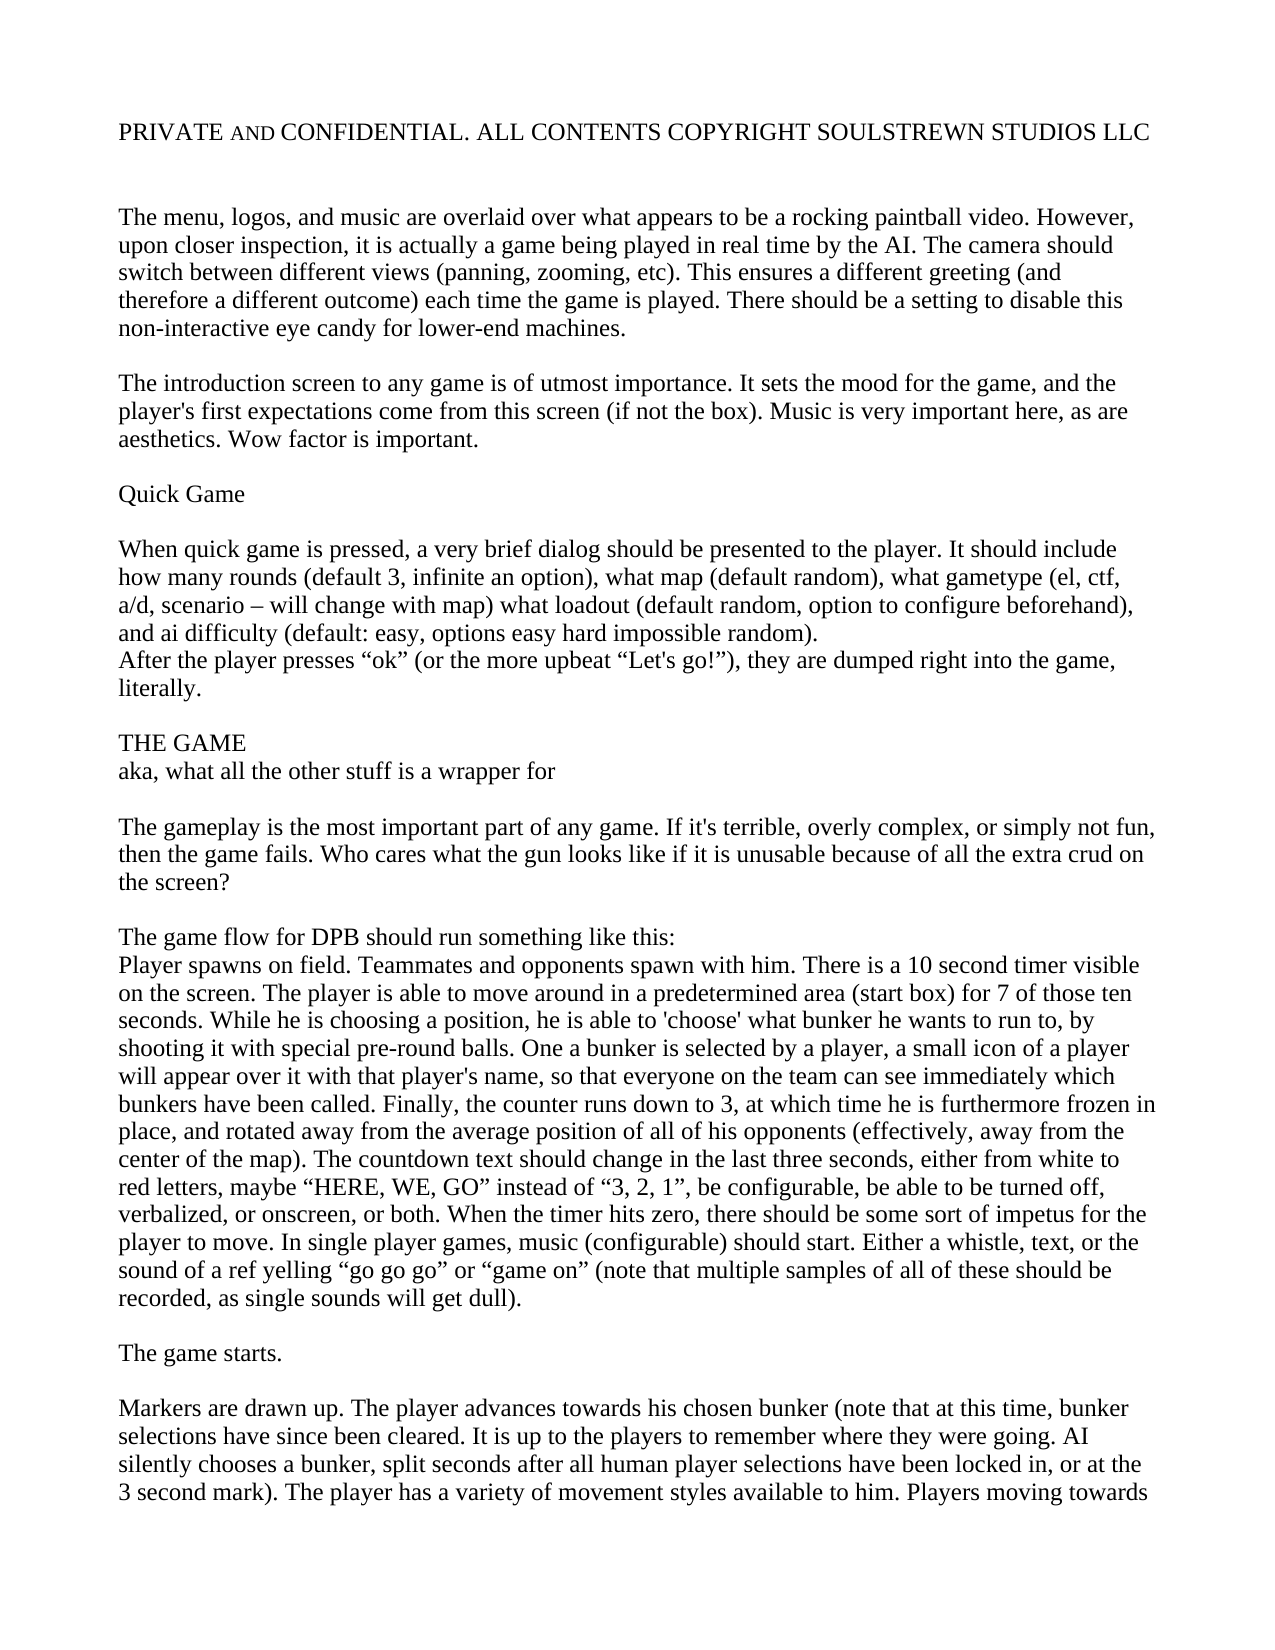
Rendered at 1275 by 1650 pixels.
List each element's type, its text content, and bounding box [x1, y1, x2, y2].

text aka, what all the other stuff is a wrapper for [118, 757, 1157, 785]
text The menu, logos, and music are overlaid over what appears to be a rocking paintball video. However, upon closer inspection, it is actually a game being played in real time by the AI. The camera should switch between different views (panning, zooming, etc). This ensures a different greeting (and therefore a different outcome) each time the game is played. There should be a setting to disable this non-interactive eye candy for lower-end machines. [118, 203, 1157, 342]
text Player spawns on field. Teammates and opponents spawn with him. There is a 10 second timer visible on the screen. The player is able to move around in a predetermined area (start box) for 7 of those ten seconds. While he is choosing a position, he is able to 'choose' what bunker he wants to run to, by shooting it with special pre-round balls. One a bunker is selected by a player, a small icon of a player will appear over it with that player's name, so that everyone on the team can see immediately which bunkers have been called. Finally, the counter runs down to 3, at which time he is furthermore frozen in place, and rotated away from the average position of all of his opponents (effectively, away from the center of the map). The countdown text should change in the last three seconds, either from white to red letters, maybe “HERE, WE, GO” instead of “3, 2, 1”, be configurable, be able to be turned off, verbalized, or onscreen, or both. When the timer hits zero, there should be some sort of impetus for the player to move. In single player games, music (configurable) should start. Either a whistle, text, or the sound of a ref yelling “go go go” or “game on” (note that multiple samples of all of these should be recorded, as single sounds will get dull). [118, 951, 1157, 1311]
text THE GAME [118, 729, 1157, 757]
text The game starts. [118, 1339, 1157, 1367]
text After the player presses “ok” (or the more upbeat “Let's go!”), they are dumped right into the game, literally. [118, 646, 1157, 702]
text Quick Game [118, 480, 1157, 508]
text When quick game is pressed, a very brief dialog should be presented to the player. It should include how many rounds (default 3, infinite an option), what map (default random), what gametype (el, ctf, a/d, scenario – will change with map) what loadout (default random, option to configure beforehand), and ai difficulty (default: easy, options easy hard impossible random). [118, 536, 1157, 646]
text Markers are drawn up. The player advances towards his chosen bunker (note that at this time, bunker selections have since been cleared. It is up to the players to remember where they were going. AI silently chooses a bunker, split seconds after all human player selections have been locked in, or at the 3 second mark). The player has a variety of movement styles available to him. Players moving towards [118, 1394, 1157, 1505]
text The game flow for DPB should run something like this: [118, 923, 1157, 951]
text The gameplay is the most important part of any game. If it's terrible, overly complex, or simply not fun, then the game fails. Who cares what the gun looks like if it is unusable because of all the extra crud on the screen? [118, 813, 1157, 896]
text The introduction screen to any game is of utmost importance. It sets the mood for the game, and the player's first expectations come from this screen (if not the box). Music is very important here, as are aesthetics. Wow factor is important. [118, 369, 1157, 452]
